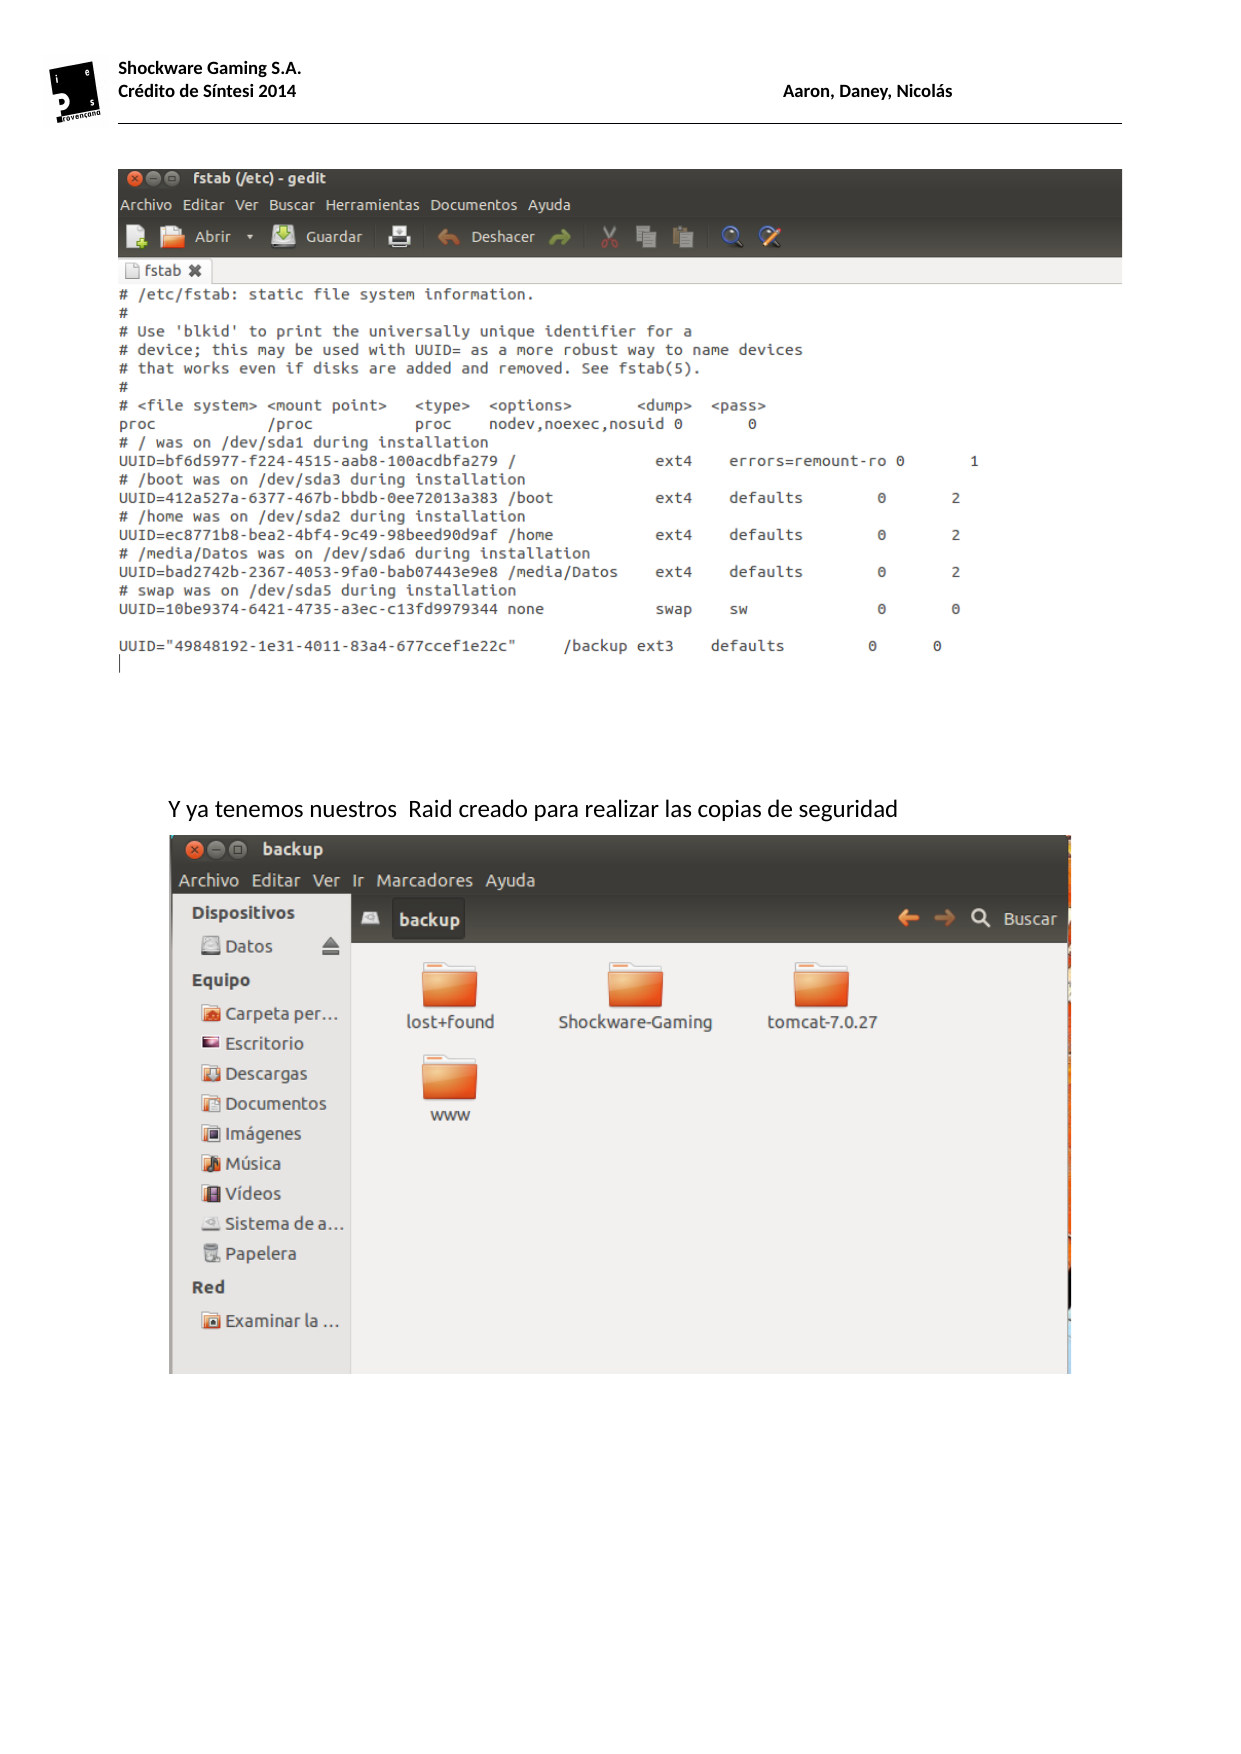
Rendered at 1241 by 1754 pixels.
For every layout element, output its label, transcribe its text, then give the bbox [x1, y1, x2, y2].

picture [43, 54, 110, 128]
picture [118, 169, 1123, 794]
text Y ya tenemos nuestros Raid creado para realizar las copias de seguridad [118, 794, 1122, 824]
picture [169, 835, 1072, 1374]
